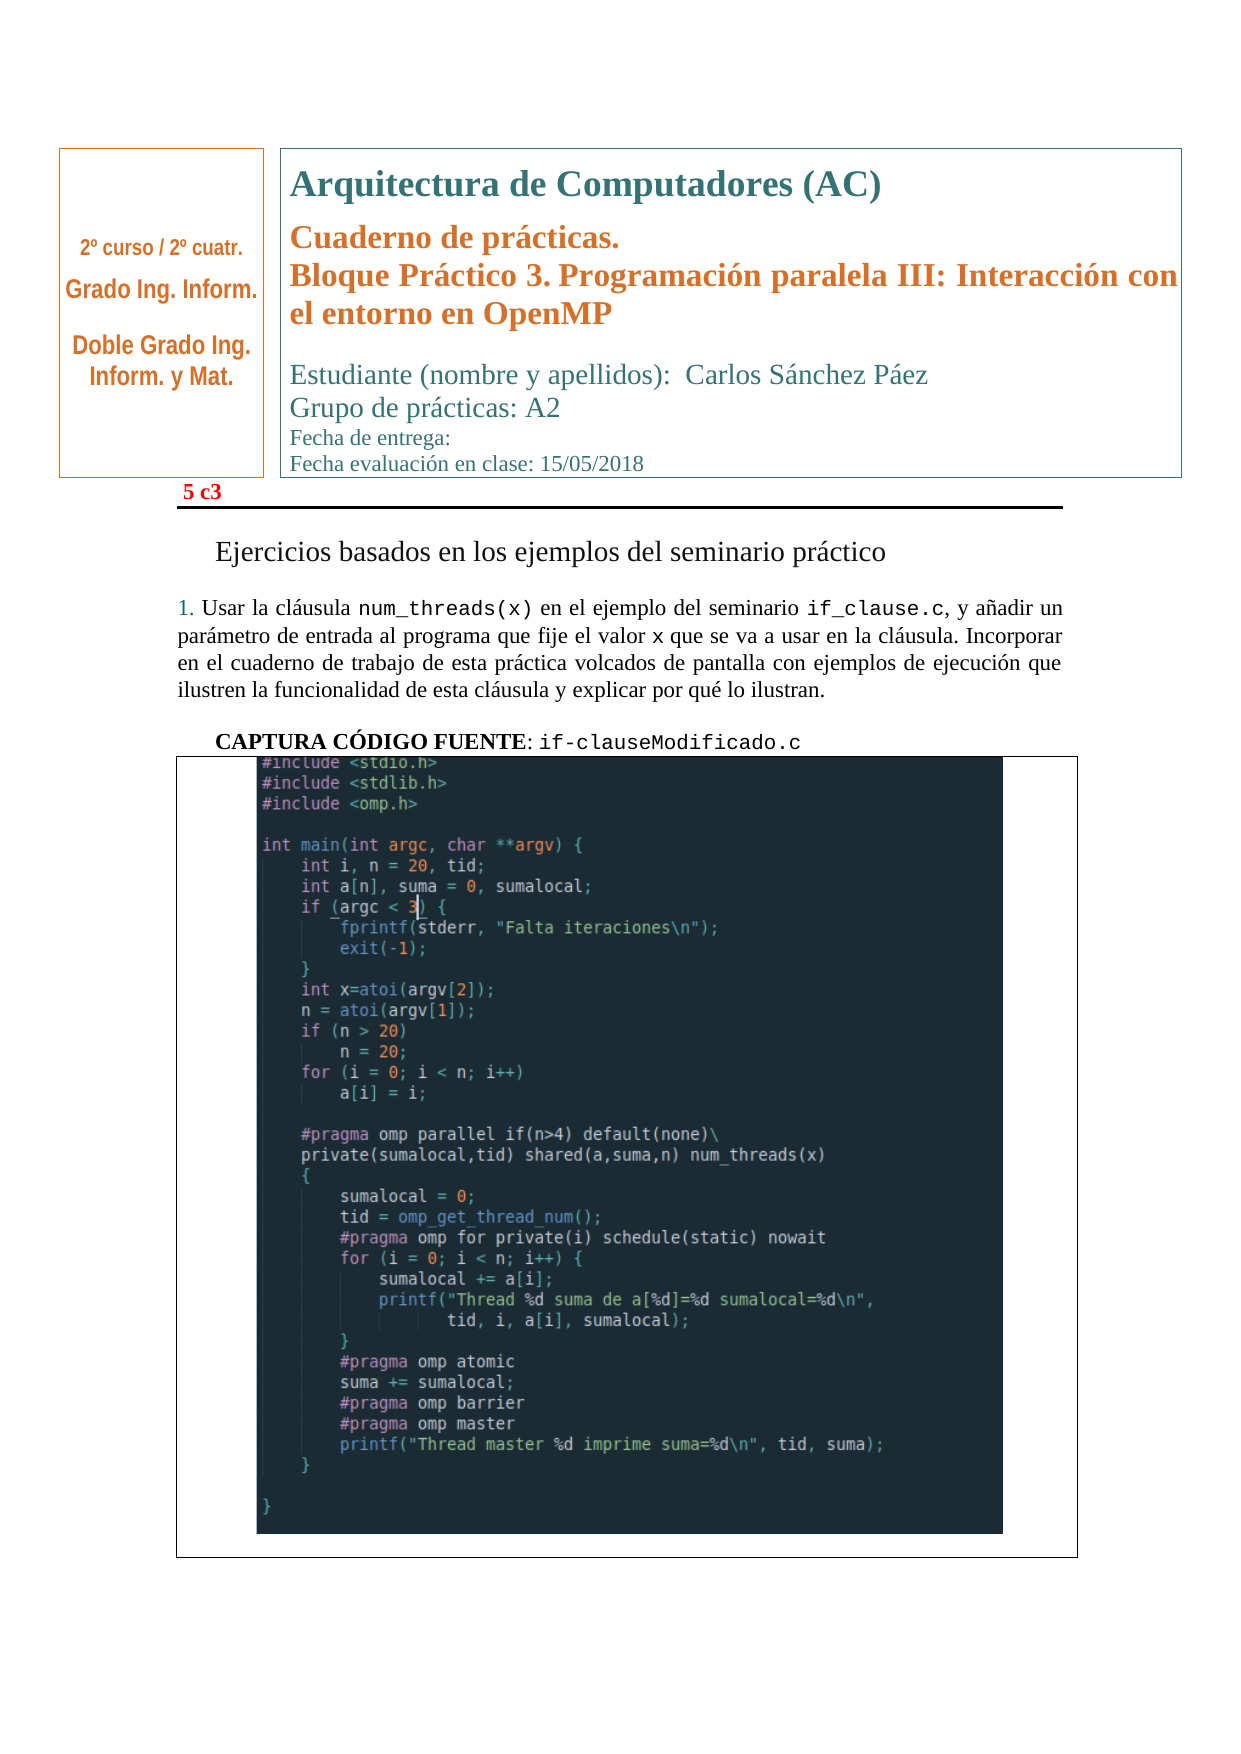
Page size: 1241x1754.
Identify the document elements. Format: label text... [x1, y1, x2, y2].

table_header 2º curso / 2º cuatr. Grado Ing. Inform. Doble Grado Ing. Inform. y Mat. [60, 149, 263, 477]
table_header [177, 757, 256, 1533]
table_header Arquitectura de Computadores (AC) Cuaderno de prácticas. Bloque Práctico 3. Programación paralela III: Interacción con el entorno en OpenMP Estudiante (nombre y apellidos): Carlos Sánchez Páez Grupo de prácticas: A2 Fecha de entrega: Fecha evaluación en clase: 15/05/2018 [281, 149, 1181, 477]
text CAPTURA CÓDIGO FUENTE: if-clauseModificado.c [215, 728, 1063, 756]
table_header [1003, 757, 1077, 1533]
subtitle Ejercicios basados en los ejemplos del seminario práctico [177, 534, 1063, 568]
picture [256, 757, 1003, 1534]
text 5 c3 [177, 478, 1063, 506]
table_header [177, 1534, 1077, 1557]
list 1. Usar la cláusula num_threads(x) en el ejemplo del seminario if_clause.c, y añadir un parámetro de entrada al programa que fije el valor x que se va a usar en la cláusula. Incorporar en el cuaderno de trabajo de esta práctica volcados de pantalla con ejemplos de ejecución que ilustren la funcionalidad de esta cláusula y explicar por qué lo ilustran. [177, 594, 1063, 702]
table_header [264, 148, 280, 477]
